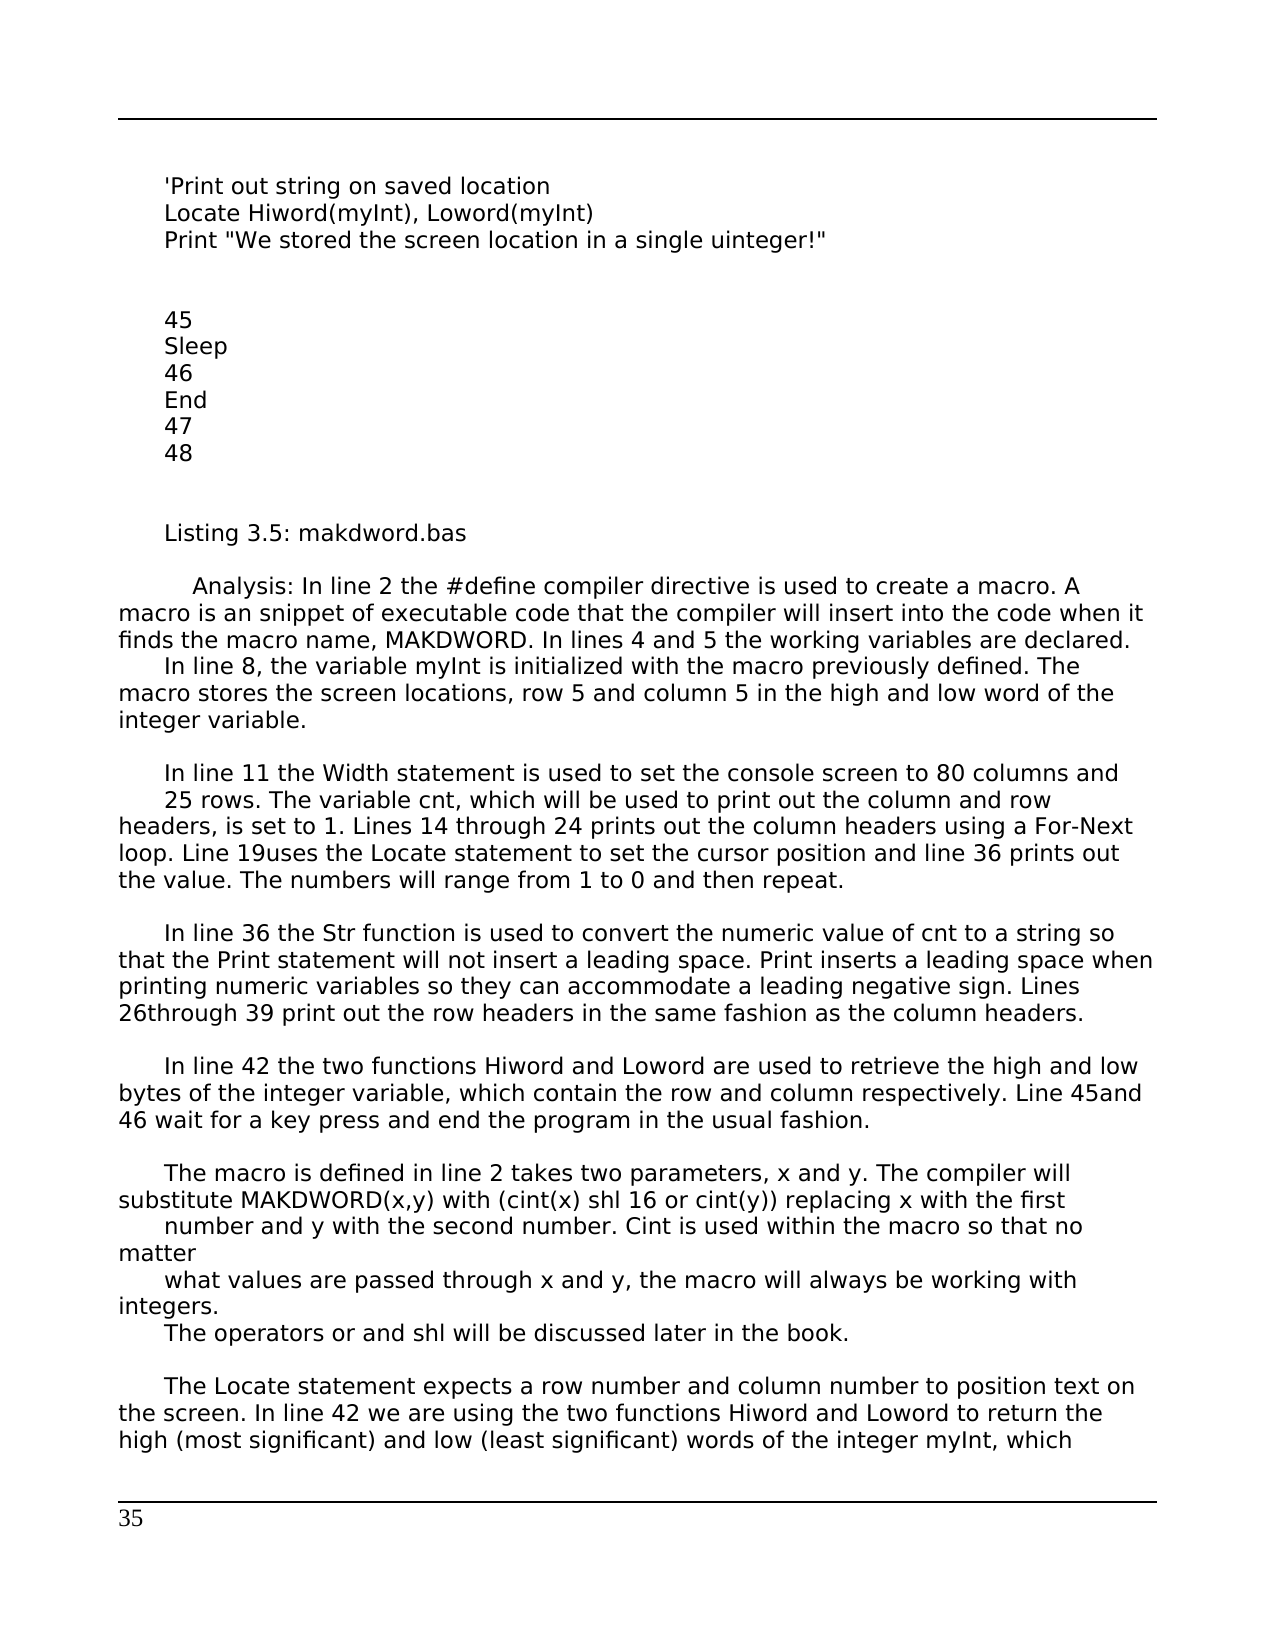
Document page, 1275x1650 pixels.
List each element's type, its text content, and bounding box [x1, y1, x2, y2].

text number and y with the second number. Cint is used within the macro so that no matter [118, 1213, 1157, 1267]
text 'Print out string on saved location [118, 173, 1157, 200]
text In line 8, the variable myInt is initialized with the macro previously defined. The macro stores the screen locations, row 5 and column 5 in the high and low word of the integer variable. [118, 653, 1157, 733]
text 47 [118, 413, 1157, 440]
text Locate Hiword(myInt), Loword(myInt) [118, 200, 1157, 227]
text In line 42 the two functions Hiword and Loword are used to retrieve the high and low bytes of the integer variable, which contain the row and column respectively. Line 45and 46 wait for a key press and end the program in the usual fashion. [118, 1053, 1157, 1133]
text 48 [118, 440, 1157, 467]
text The macro is defined in line 2 takes two parameters, x and y. The compiler will substitute MAKDWORD(x,y) with (cint(x) shl 16 or cint(y)) replacing x with the first [118, 1160, 1157, 1213]
text The operators or and shl will be discussed later in the book. [118, 1320, 1157, 1347]
text what values are passed through x and y, the macro will always be working with integers. [118, 1267, 1157, 1320]
text The Locate statement expects a row number and column number to position text on the screen. In line 42 we are using the two functions Hiword and Loword to return the high (most significant) and low (least significant) words of the integer myInt, which [118, 1373, 1157, 1453]
text Print "We stored the screen location in a single uinteger!" [118, 227, 1157, 253]
text Listing 3.5: makdword.bas [118, 520, 1157, 547]
text In line 36 the Str function is used to convert the numeric value of cnt to a string so that the Print statement will not insert a leading space. Print inserts a leading space when printing numeric variables so they can accommodate a leading negative sign. Lines 26through 39 print out the row headers in the same fashion as the column headers. [118, 920, 1157, 1027]
text 25 rows. The variable cnt, which will be used to print out the column and row headers, is set to 1. Lines 14 through 24 prints out the column headers using a For-Next loop. Line 19uses the Locate statement to set the cursor position and line 36 prints out the value. The numbers will range from 1 to 0 and then repeat. [118, 787, 1157, 893]
text End [118, 387, 1157, 413]
text Analysis: In line 2 the #define compiler directive is used to create a macro. A macro is an snippet of executable code that the compiler will insert into the code when it finds the macro name, MAKDWORD. In lines 4 and 5 the working variables are declared. [118, 573, 1157, 653]
text 45 [118, 307, 1157, 333]
text In line 11 the Width statement is used to set the console screen to 80 columns and [118, 760, 1157, 787]
text 46 [118, 360, 1157, 387]
text Sleep [118, 333, 1157, 360]
